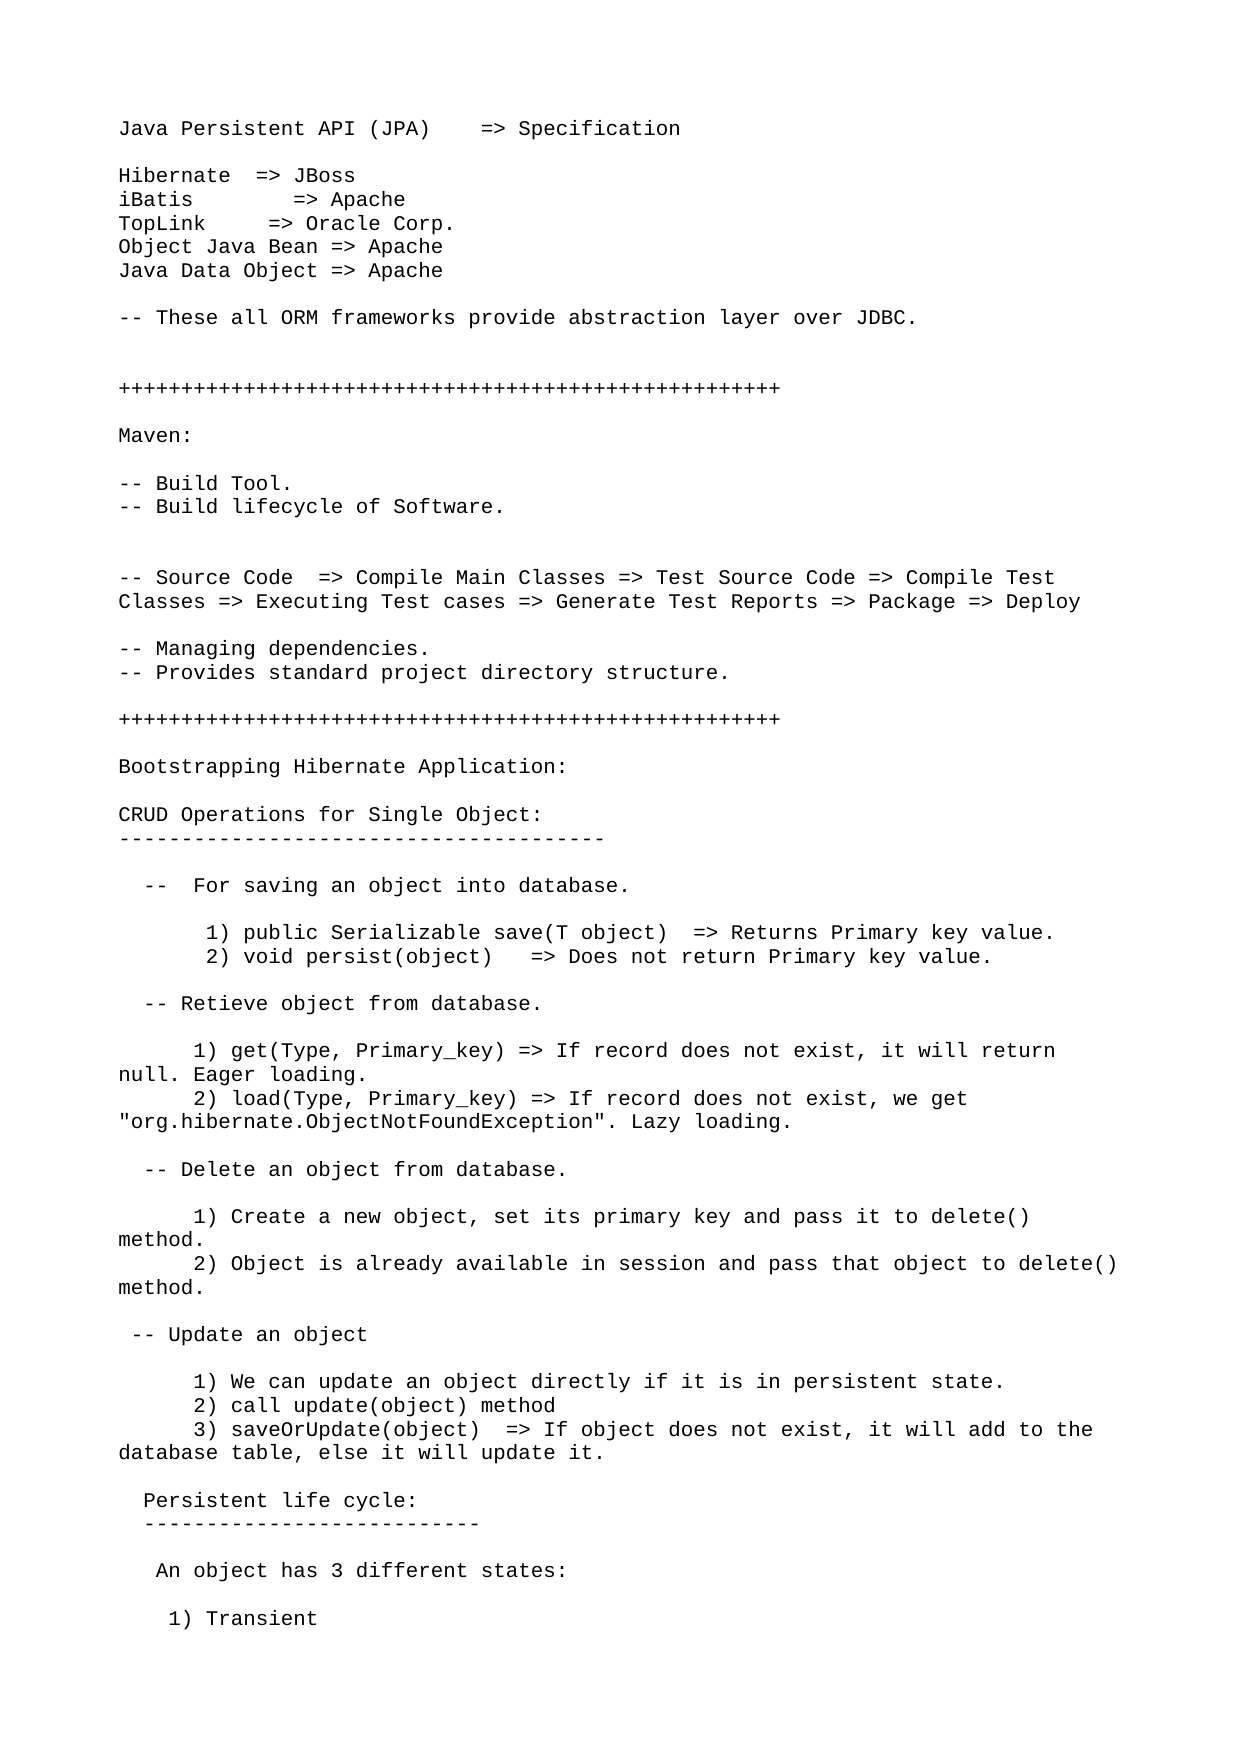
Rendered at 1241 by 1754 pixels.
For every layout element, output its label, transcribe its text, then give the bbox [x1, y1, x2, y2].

text Object Java Bean => Apache [118, 236, 1122, 260]
text Persistent life cycle: [118, 1489, 1122, 1513]
text -- Provides standard project directory structure. [118, 662, 1122, 686]
text -- Delete an object from database. [118, 1158, 1122, 1182]
text -- Build Tool. [118, 473, 1122, 496]
text Bootstrapping Hibernate Application: [118, 757, 1122, 780]
text 2) call update(object) method [118, 1395, 1122, 1419]
text -- Build lifecycle of Software. [118, 496, 1122, 520]
text --------------------------- [118, 1513, 1122, 1537]
text TopLink => Oracle Corp. [118, 213, 1122, 236]
text -- For saving an object into database. [118, 875, 1122, 898]
text Java Persistent API (JPA) => Specification [118, 118, 1122, 142]
text 2) load(Type, Primary_key) => If record does not exist, we get "org.hibernate.ObjectNotFoundException". Lazy loading. [118, 1088, 1122, 1135]
text 1) get(Type, Primary_key) => If record does not exist, it will return null. Eager loading. [118, 1040, 1122, 1088]
text An object has 3 different states: [118, 1561, 1122, 1584]
text 3) saveOrUpdate(object) => If object does not exist, it will add to the database table, else it will update it. [118, 1419, 1122, 1466]
text -- Update an object [118, 1324, 1122, 1348]
text Hibernate => JBoss [118, 165, 1122, 189]
text -- Managing dependencies. [118, 638, 1122, 662]
text +++++++++++++++++++++++++++++++++++++++++++++++++++++ [118, 709, 1122, 733]
text 1) We can update an object directly if it is in persistent state. [118, 1371, 1122, 1395]
text 2) Object is already available in session and pass that object to delete() method. [118, 1253, 1122, 1300]
text 1) Create a new object, set its primary key and pass it to delete() method. [118, 1206, 1122, 1253]
text +++++++++++++++++++++++++++++++++++++++++++++++++++++ [118, 378, 1122, 402]
text -- These all ORM frameworks provide abstraction layer over JDBC. [118, 307, 1122, 331]
text CRUD Operations for Single Object: [118, 804, 1122, 827]
text Java Data Object => Apache [118, 260, 1122, 284]
text -- Source Code => Compile Main Classes => Test Source Code => Compile Test Classes => Executing Test cases => Generate Test Reports => Package => Deploy [118, 567, 1122, 615]
text 1) public Serializable save(T object) => Returns Primary key value. [118, 922, 1122, 946]
text 1) Transient [118, 1608, 1122, 1631]
text Maven: [118, 426, 1122, 449]
text 2) void persist(object) => Does not return Primary key value. [118, 946, 1122, 969]
text -- Retieve object from database. [118, 993, 1122, 1017]
text iBatis => Apache [118, 189, 1122, 213]
text --------------------------------------- [118, 827, 1122, 851]
